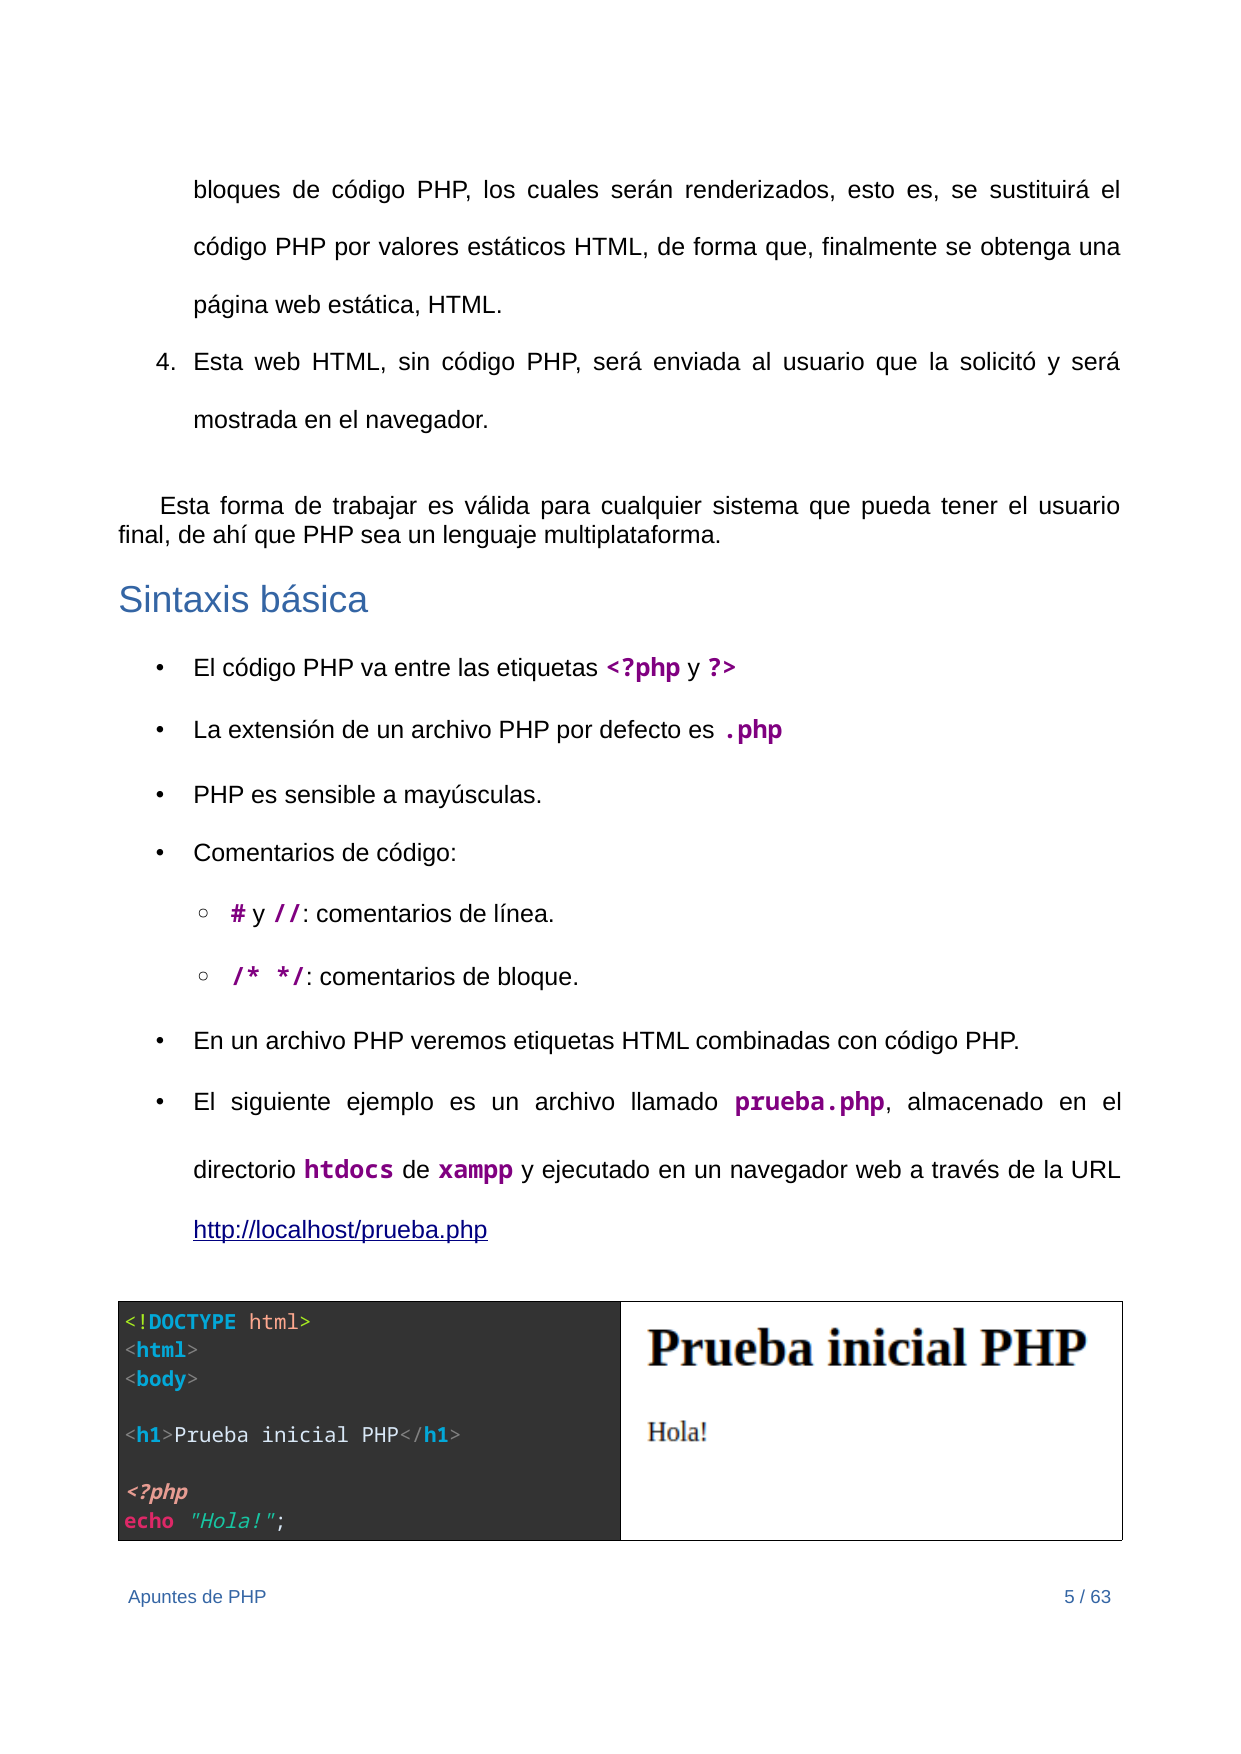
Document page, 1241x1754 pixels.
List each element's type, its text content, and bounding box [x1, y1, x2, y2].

list Comentarios de código: [156, 838, 1122, 867]
list bloques de código PHP, los cuales serán renderizados, esto es, se sustituirá el código PHP por valores estáticos HTML, de forma que, finalmente se obtenga una página web estática, HTML. [156, 175, 1122, 318]
list Esta web HTML, sin código PHP, será enviada al usuario que la solicitó y será mostrada en el navegador. [156, 347, 1122, 433]
table_header [621, 1302, 1122, 1540]
text Sintaxis básica [118, 577, 1122, 620]
picture [636, 1306, 1106, 1462]
list /* */: comentarios de bloque. [193, 958, 1122, 992]
list El siguiente ejemplo es un archivo llamado prueba.php, almacenado en el directorio htdocs de xampp y ejecutado en un navegador web a través de la URL http://localhost/prueba.php [156, 1084, 1122, 1243]
list PHP es sensible a mayúsculas. [156, 780, 1122, 809]
table_header <!DOCTYPE html> <html> <body> <h1>Prueba inicial PHP</h1> <?php echo "Hola!"; [119, 1302, 620, 1540]
list El código PHP va entre las etiquetas <?php y ?> [156, 649, 1122, 683]
list La extensión de un archivo PHP por defecto es .php [156, 712, 1122, 746]
text Esta forma de trabajar es válida para cualquier sistema que pueda tener el usuario final, de ahí que PHP sea un lenguaje multiplataforma. [118, 491, 1122, 548]
list En un archivo PHP veremos etiquetas HTML combinadas con código PHP. [156, 1026, 1122, 1055]
list # y //: comentarios de línea. [193, 895, 1122, 929]
